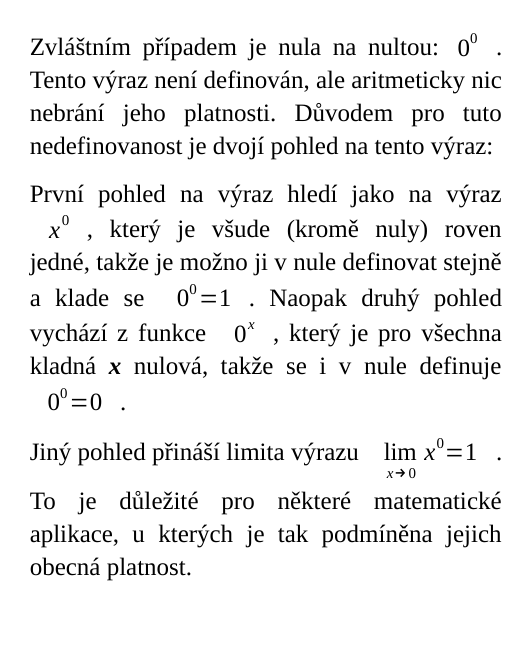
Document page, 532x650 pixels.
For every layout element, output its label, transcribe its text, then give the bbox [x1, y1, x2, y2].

text Jiný pohled přináší limita výrazu . To je důležité pro některé matematické aplikace, u kterých je tak podmíněna jejich obecná platnost. [29, 434, 502, 581]
text Zvláštním případem je nula na nultou:. Tento výraz není definován, ale aritmeticky nic nebrání jeho platnosti. Důvodem pro tuto nedefinovanost je dvojí pohled na tento výraz: [29, 29, 502, 160]
text První pohled na výraz hledí jako na výraz , který je všude (kromě nuly) roven jedné, takže je možno ji v nule definovat stejně a klade se . Naopak druhý pohled vychází z funkce , který je pro všechna kladná x nulová, takže se i v nule definuje . [29, 179, 502, 416]
